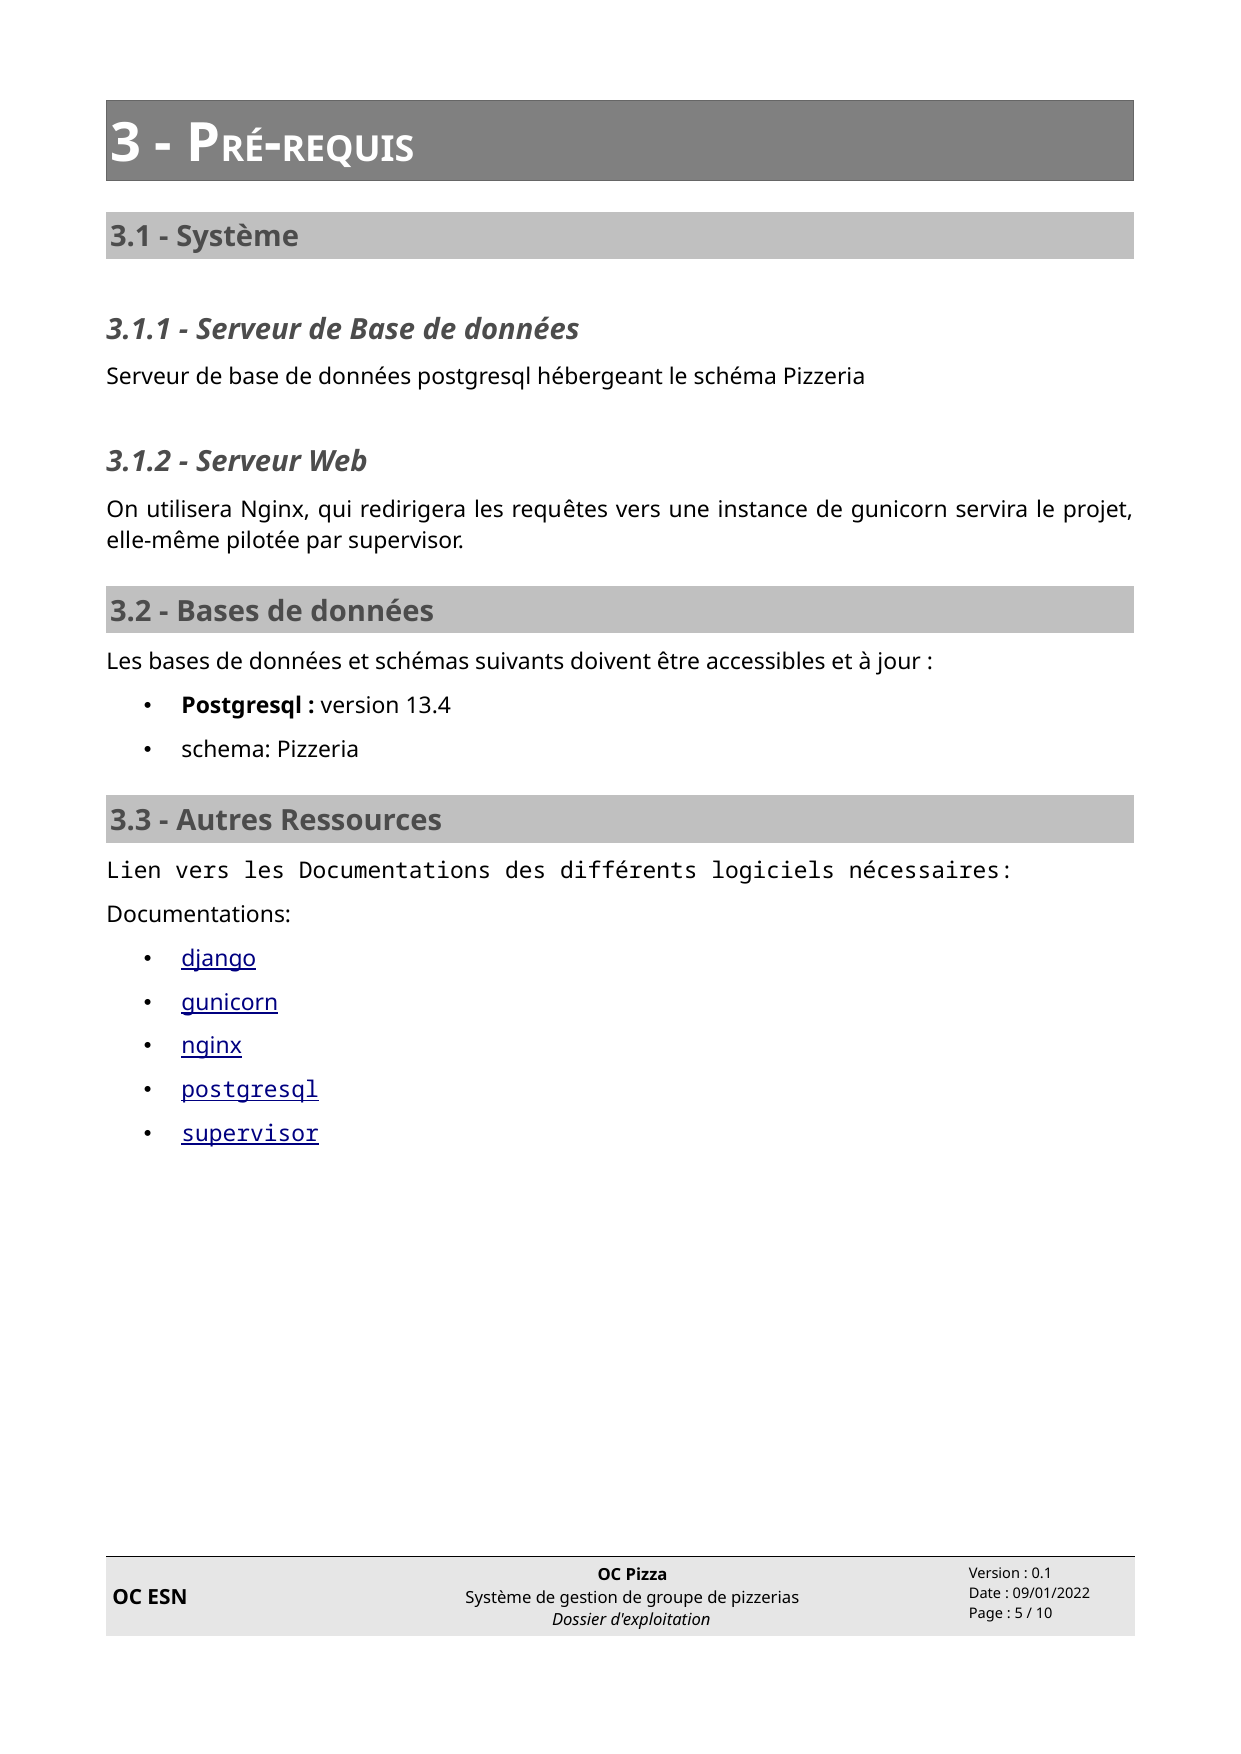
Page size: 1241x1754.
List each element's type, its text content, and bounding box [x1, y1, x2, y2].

subtitle Pré-requis [107, 101, 1133, 180]
list Postgresql : version 13.4 [144, 689, 1134, 720]
subtitle Serveur de Base de données [106, 308, 1134, 348]
list supervisor [144, 1117, 1134, 1148]
text On utilisera Nginx, qui redirigera les requêtes vers une instance de gunicorn servira le projet, elle-même pilotée par supervisor. [106, 492, 1134, 555]
text Lien vers les Documentations des différents logiciels nécessaires: [106, 854, 1134, 886]
subtitle Bases de données [107, 588, 1133, 632]
list nginx [144, 1029, 1134, 1061]
text Les bases de données et schémas suivants doivent être accessibles et à jour : [106, 645, 1134, 677]
list django [144, 942, 1134, 973]
list schema: Pizzeria [144, 733, 1134, 764]
list gunicorn [144, 986, 1134, 1017]
subtitle Autres Ressources [107, 796, 1133, 842]
text Documentations: [106, 898, 1134, 929]
list postgresql [144, 1073, 1134, 1104]
subtitle Système [107, 213, 1133, 258]
subtitle Serveur Web [106, 440, 1134, 480]
text Serveur de base de données postgresql hébergeant le schéma Pizzeria [106, 360, 1134, 391]
